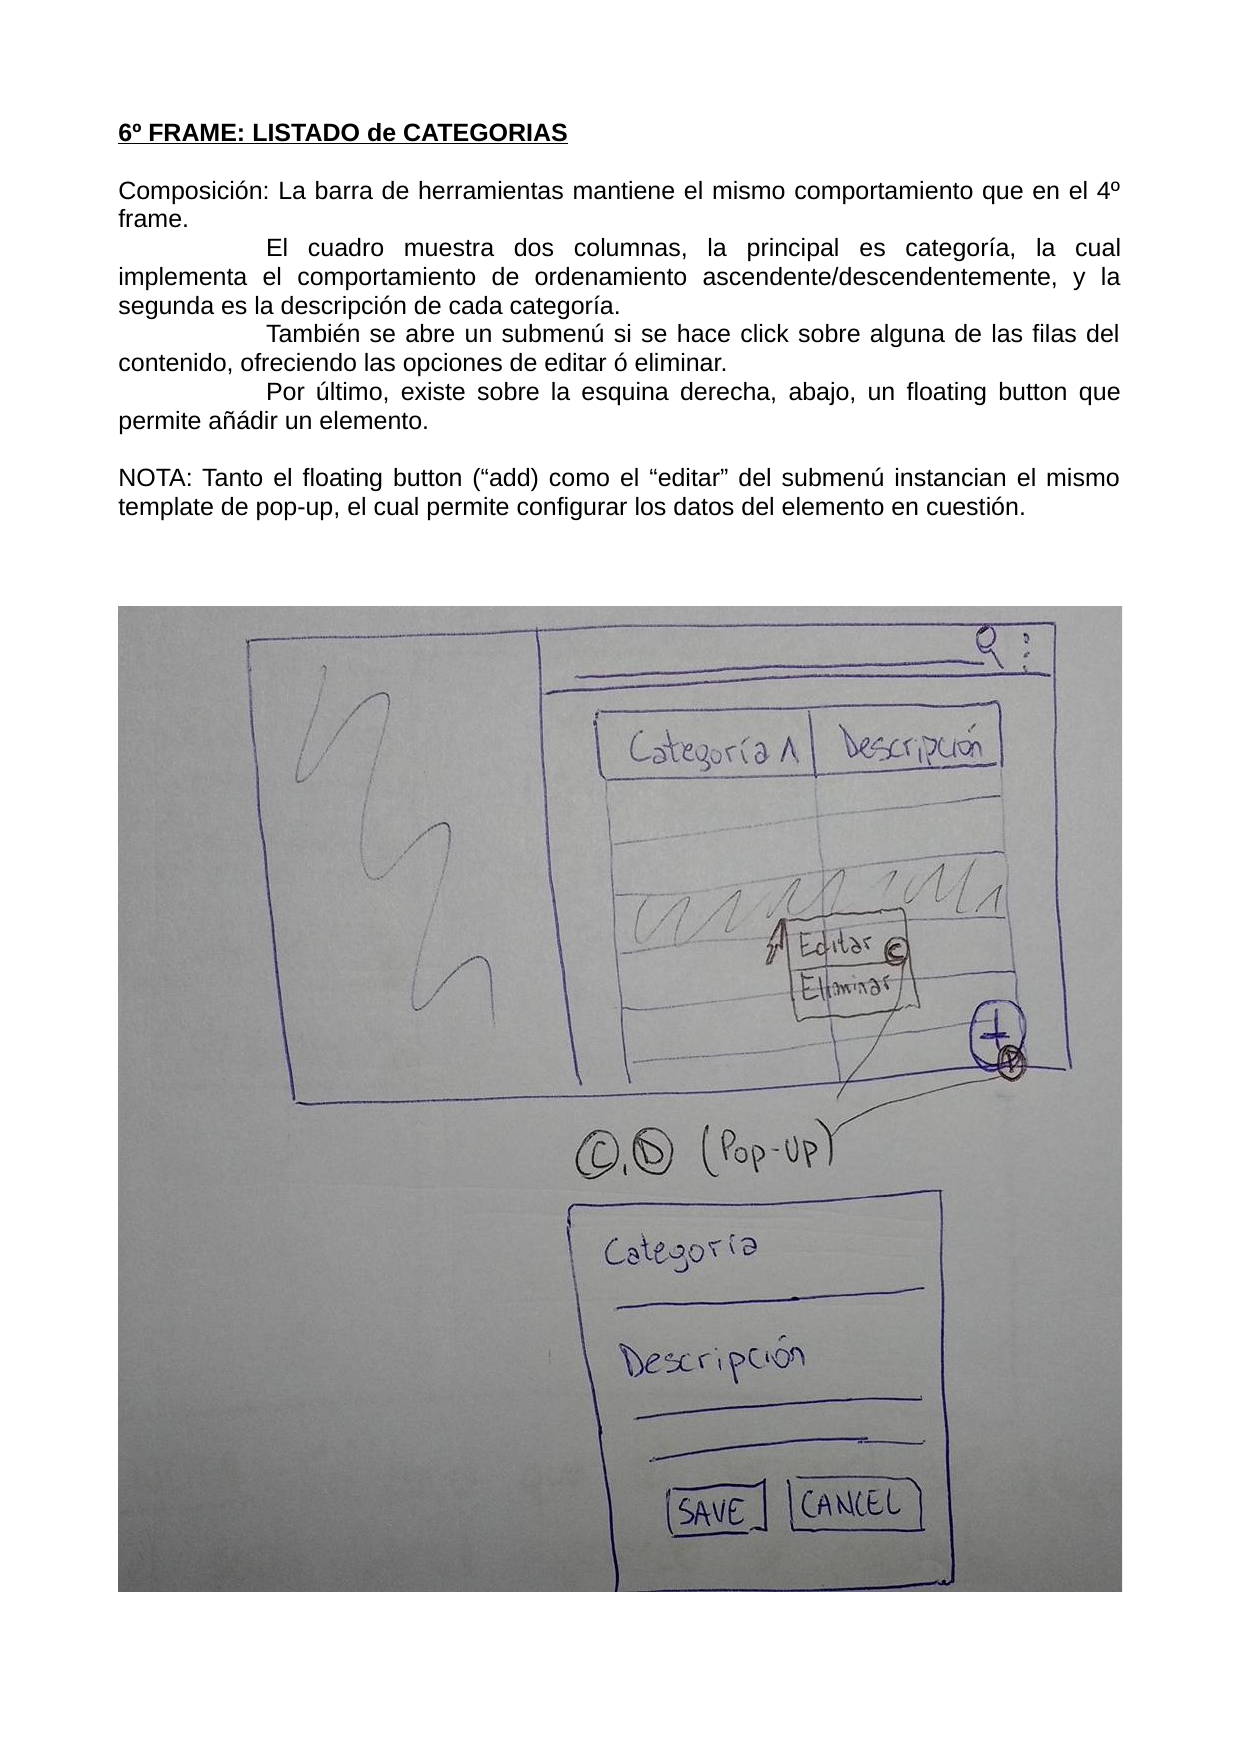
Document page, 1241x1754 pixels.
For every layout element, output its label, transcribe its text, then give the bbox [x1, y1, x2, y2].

text Por último, existe sobre la esquina derecha, abajo, un floating button que permite añádir un elemento. [118, 377, 1122, 434]
text El cuadro muestra dos columnas, la principal es categoría, la cual implementa el comportamiento de ordenamiento ascendente/descendentemente, y la segunda es la descripción de cada categoría. [118, 233, 1122, 319]
text 6º FRAME: LISTADO de CATEGORIAS [118, 118, 1122, 147]
text Composición: La barra de herramientas mantiene el mismo comportamiento que en el 4º frame. [118, 176, 1122, 233]
picture [118, 606, 1123, 1592]
text NOTA: Tanto el floating button (“add) como el “editar” del submenú instancian el mismo template de pop-up, el cual permite configurar los datos del elemento en cuestión. [118, 463, 1122, 521]
text También se abre un submenú si se hace click sobre alguna de las filas del contenido, ofreciendo las opciones de editar ó eliminar. [118, 319, 1122, 377]
